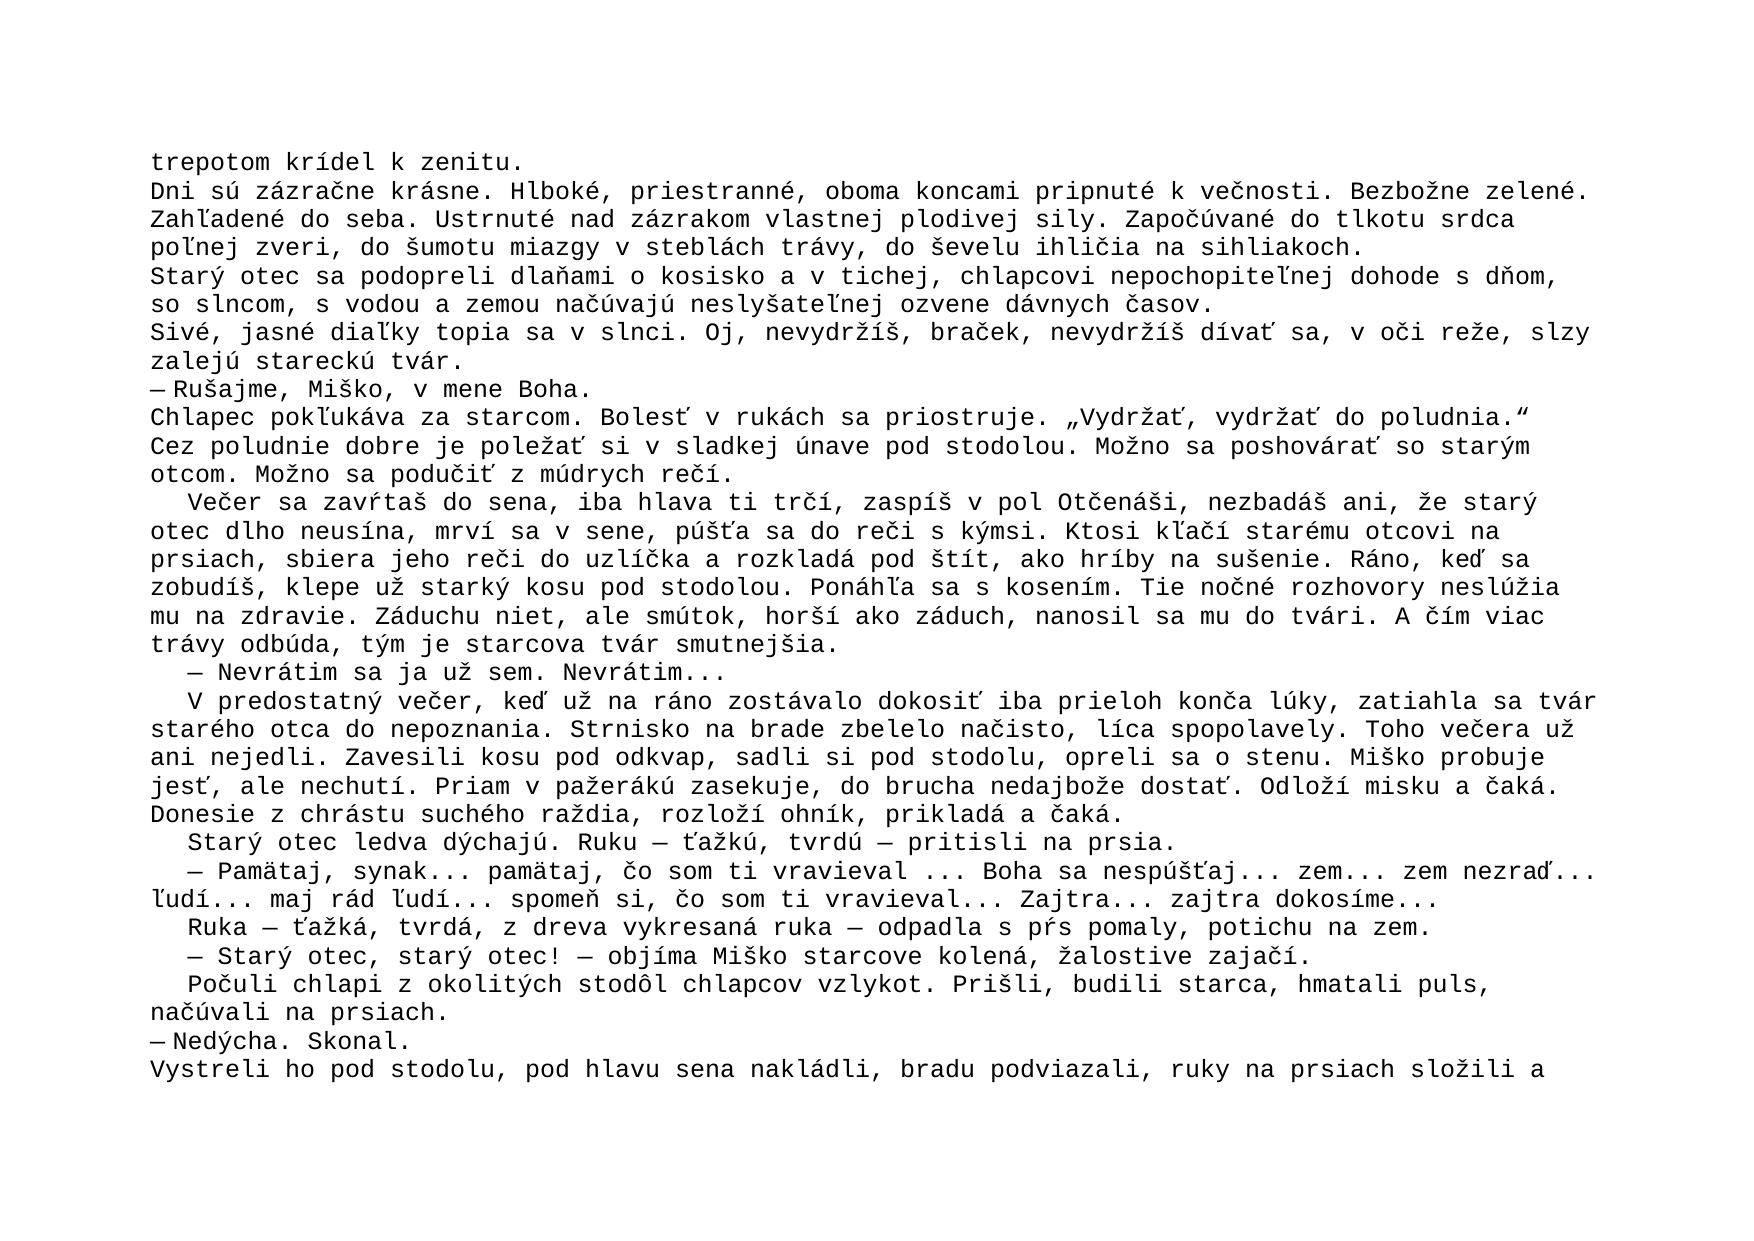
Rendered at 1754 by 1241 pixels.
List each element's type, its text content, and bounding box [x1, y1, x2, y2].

text Cez poludnie dobre je poležať si v sladkej únave pod stodolou. Možno sa poshovárať so starým otcom. Možno sa podučiť z múdrych rečí. [150, 433, 1603, 490]
text Chlapec pokľukáva za starcom. Bolesť v rukách sa priostruje. „Vydržať, vydržať do poludnia.“ [150, 405, 1603, 433]
text Počuli chlapi z okolitých stodôl chlapcov vzlykot. Prišli, budili starca, hmatali puls, načúvali na prsiach. [150, 972, 1603, 1028]
text Večer sa zavŕtaš do sena, iba hlava ti trčí, zaspíš v pol Otčenáši, nezbadáš ani, že starý otec dlho neusína, mrví sa v sene, púšťa sa do reči s kýmsi. Ktosi kľačí starému otcovi na prsiach, sbiera jeho reči do uzlíčka a rozkladá pod štít, ako hríby na sušenie. Ráno, keď sa zobudíš, klepe už starký kosu pod stodolou. Ponáhľa sa s kosením. Tie nočné rozhovory neslúžia mu na zdravie. Záduchu niet, ale smútok, horší ako záduch, nanosil sa mu do tvári. A čím viac trávy odbúda, tým je starcova tvár smutnejšia. [150, 490, 1603, 660]
text Starý otec sa podopreli dlaňami o kosisko a v tichej, chlapcovi nepochopiteľnej dohode s dňom, so slncom, s vodou a zemou načúvajú neslyšateľnej ozvene dávnych časov. [150, 263, 1603, 320]
text Sivé, jasné diaľky topia sa v slnci. Oj, nevydržíš, braček, nevydržíš dívať sa, v oči reže, slzy zalejú stareckú tvár. [150, 320, 1603, 377]
text — Pamätaj, synak... pamätaj, čo som ti vravieval ... Boha sa nespúšťaj... zem... zem nezraď... ľudí... maj rád ľudí... spomeň si, čo som ti vravieval... Zajtra... zajtra dokosíme... [150, 858, 1603, 915]
text — Nedýcha. Skonal. [150, 1028, 1603, 1057]
text trepotom krídel k zenitu. [150, 150, 1603, 178]
text Ruka — ťažká, tvrdá, z dreva vykresaná ruka — odpadla s pŕs pomaly, potichu na zem. [150, 915, 1603, 943]
text — Nevrátim sa ja už sem. Nevrátim... [150, 660, 1603, 688]
text Vystreli ho pod stodolu, pod hlavu sena nakládli, bradu podviazali, ruky na prsiach složili a [150, 1057, 1603, 1085]
text — Starý otec, starý otec! — objíma Miško starcove kolená, žalostive zajačí. [150, 943, 1603, 972]
text V predostatný večer, keď už na ráno zostávalo dokosiť iba prieloh konča lúky, zatiahla sa tvár starého otca do nepoznania. Strnisko na brade zbelelo načisto, líca spopolavely. Toho večera už ani nejedli. Zavesili kosu pod odkvap, sadli si pod stodolu, opreli sa o stenu. Miško probuje jesť, ale nechutí. Priam v pažerákú zasekuje, do brucha nedajbože dostať. Odloží misku a čaká. Donesie z chrástu suchého raždia, rozloží ohník, prikladá a čaká. [150, 688, 1603, 830]
text Starý otec ledva dýchajú. Ruku — ťažkú, tvrdú — pritisli na prsia. [150, 830, 1603, 858]
text — Rušajme, Miško, v mene Boha. [150, 377, 1603, 405]
text Dni sú zázračne krásne. Hlboké, priestranné, oboma koncami pripnuté k večnosti. Bezbožne zelené. Zahľadené do seba. Ustrnuté nad zázrakom vlastnej plodivej sily. Započúvané do tlkotu srdca poľnej zveri, do šumotu miazgy v steblách trávy, do ševelu ihličia na sihliakoch. [150, 178, 1603, 263]
